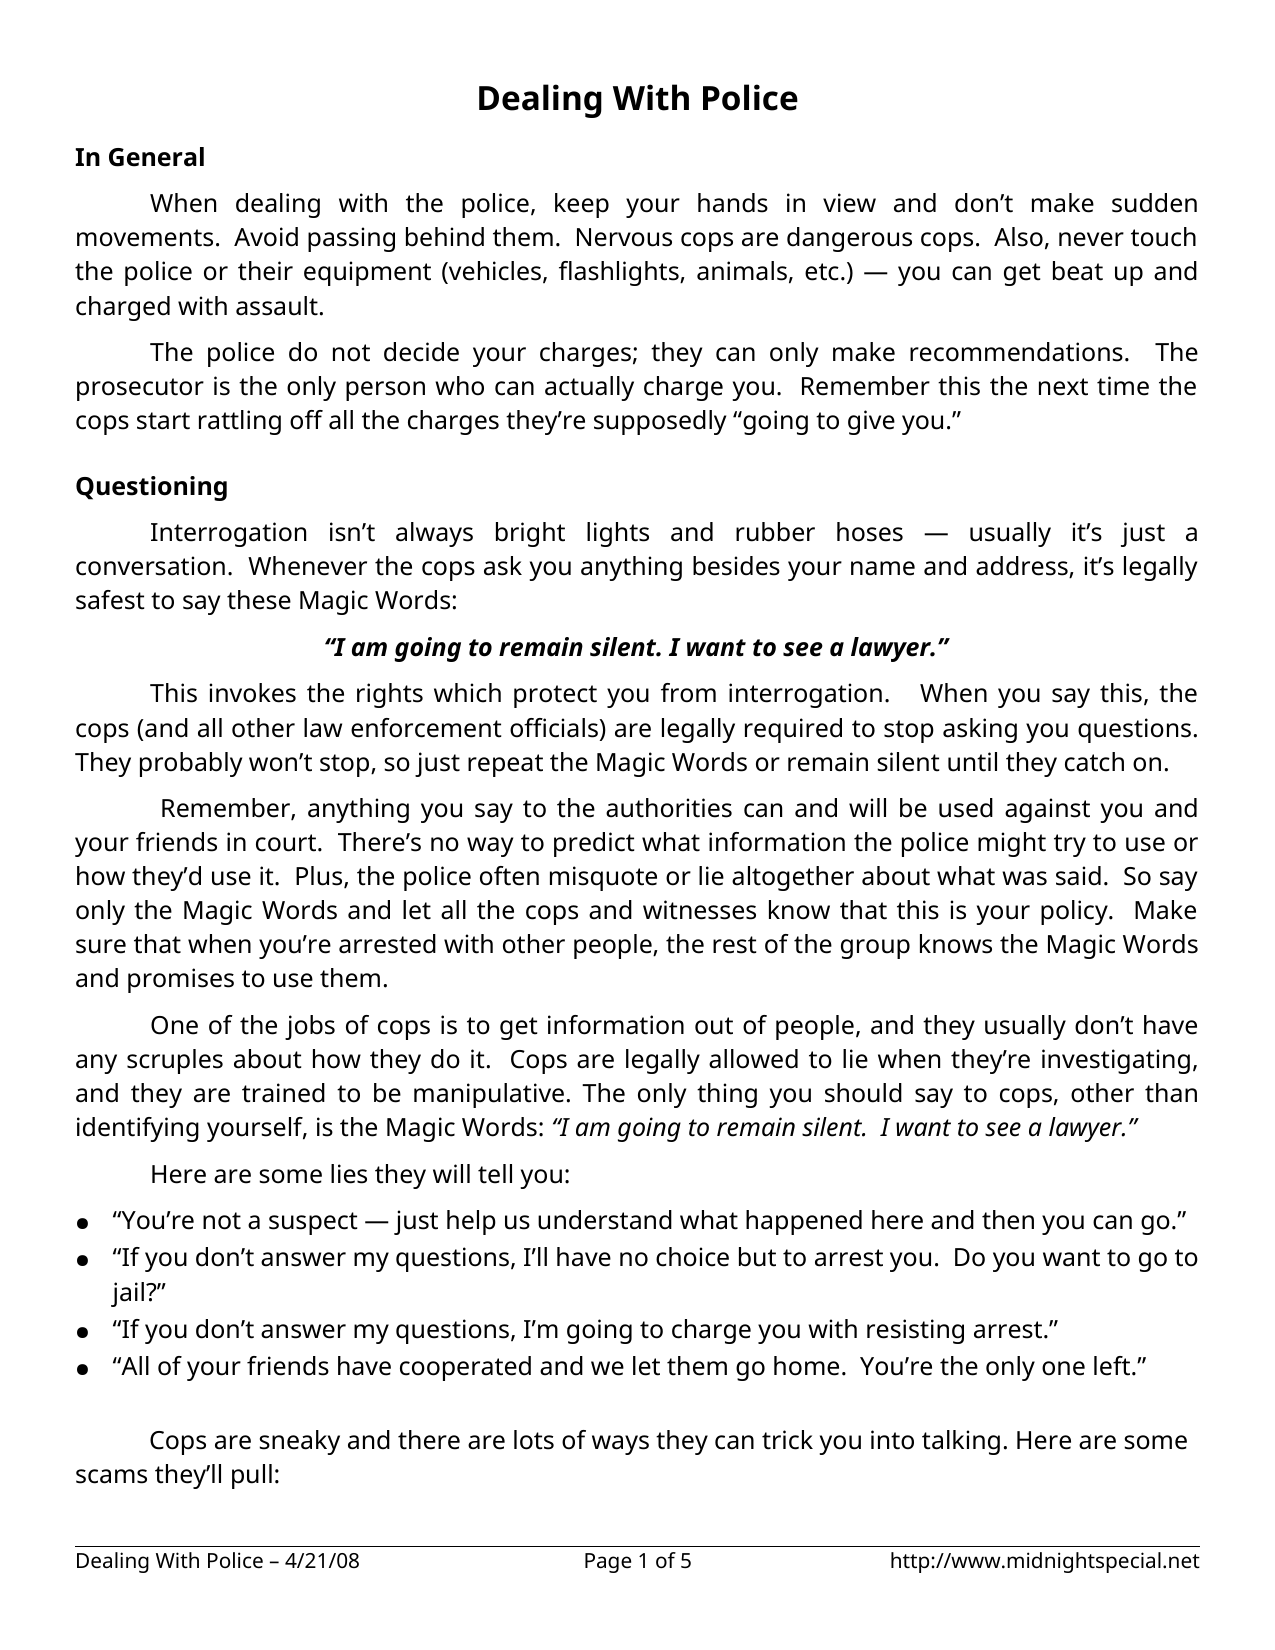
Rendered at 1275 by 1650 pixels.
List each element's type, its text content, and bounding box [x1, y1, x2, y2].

subtitle Questioning [75, 469, 1200, 503]
list “You’re not a suspect — just help us understand what happened here and then you can go.” [75, 1203, 1200, 1237]
text “I am going to remain silent. I want to see a lawyer.” [75, 629, 1200, 664]
list “If you don’t answer my questions, I’m going to charge you with resisting arrest.” [75, 1311, 1200, 1345]
text Remember, anything you say to the authorities can and will be used against you and your friends in court. There’s no way to predict what information the police might try to use or how they’d use it. Plus, the police often misquote or lie altogether about what was said. So say only the Magic Words and let all the cops and witnesses know that this is your policy. Make sure that when you’re arrested with other people, the rest of the group knows the Magic Words and promises to use them. [75, 791, 1200, 995]
subtitle Dealing With Police [75, 75, 1200, 120]
text Cops are sneaky and there are lots of ways they can trick you into talking. Here are some scams they’ll pull: [75, 1422, 1200, 1491]
text The police do not decide your charges; they can only make recommendations. The prosecutor is the only person who can actually charge you. Remember this the next time the cops start rattling off all the charges they’re supposedly “going to give you.” [75, 335, 1200, 437]
text When dealing with the police, keep your hands in view and don’t make sudden movements. Avoid passing behind them. Nervous cops are dangerous cops. Also, never touch the police or their equipment (vehicles, flashlights, animals, etc.) — you can get beat up and charged with assault. [75, 186, 1200, 322]
list “All of your friends have cooperated and we let them go home. You’re the only one left.” [75, 1348, 1200, 1382]
list “If you don’t answer my questions, I’ll have no choice but to arrest you. Do you want to go to jail?” [75, 1240, 1200, 1308]
text Interrogation isn’t always bright lights and rubber hoses — usually it’s just a conversation. Whenever the cops ask you anything besides your name and address, it’s legally safest to say these Magic Words: [75, 515, 1200, 617]
subtitle In General [75, 140, 1200, 174]
text One of the jobs of cops is to get information out of people, and they usually don’t have any scruples about how they do it. Cops are legally allowed to lie when they’re investigating, and they are trained to be manipulative. The only thing you should say to cops, other than identifying yourself, is the Magic Words: “I am going to remain silent. I want to see a lawyer.” [75, 1008, 1200, 1144]
text This invokes the rights which protect you from interrogation. When you say this, the cops (and all other law enforcement officials) are legally required to stop asking you questions. They probably won’t stop, so just repeat the Magic Words or remain silent until they catch on. [75, 676, 1200, 778]
text Here are some lies they will tell you: [75, 1156, 1200, 1191]
